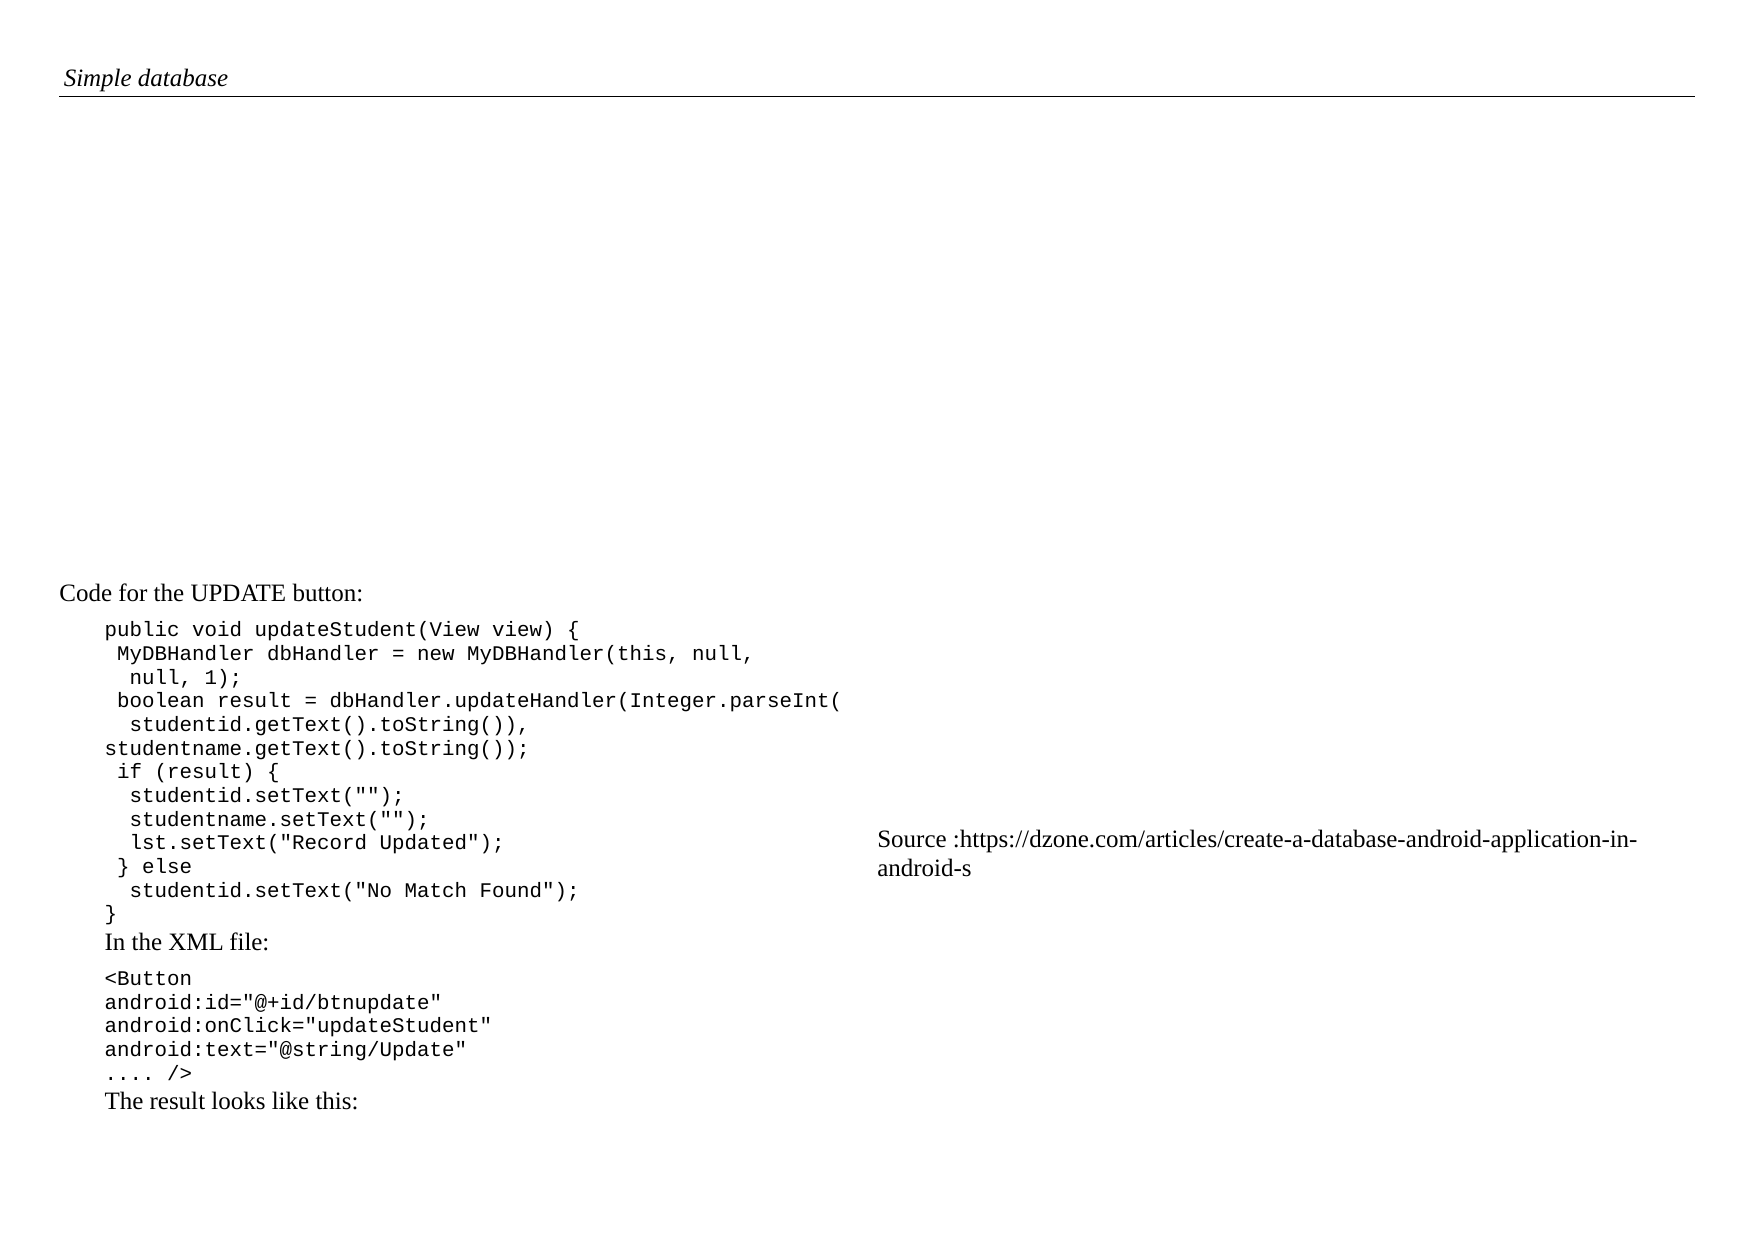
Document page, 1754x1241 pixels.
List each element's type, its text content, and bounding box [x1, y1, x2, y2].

text Source :https://dzone.com/articles/create-a-database-android-application-in-android-s [877, 824, 1695, 882]
text } [104, 903, 877, 927]
text Code for the UPDATE button: [59, 578, 877, 607]
text .... /> [104, 1063, 877, 1086]
text lst.setText("Record Updated"); [104, 832, 877, 856]
text if (result) { [104, 761, 877, 785]
text The result looks like this: [104, 1086, 877, 1115]
text android:text="@string/Update" [104, 1039, 877, 1063]
text <Button [104, 968, 877, 992]
text null, 1); [104, 667, 877, 690]
text studentid.getText().toString()), studentname.getText().toString()); [104, 714, 877, 761]
text studentid.setText("No Match Found"); [104, 879, 877, 903]
text In the XML file: [104, 927, 877, 956]
text android:onClick="updateStudent" [104, 1015, 877, 1039]
text boolean result = dbHandler.updateHandler(Integer.parseInt( [104, 690, 877, 714]
text } else [104, 856, 877, 879]
text studentid.setText(""); [104, 785, 877, 809]
text public void updateStudent(View view) { [104, 619, 877, 643]
text android:id="@+id/btnupdate" [104, 992, 877, 1015]
text studentname.setText(""); [104, 809, 877, 832]
text MyDBHandler dbHandler = new MyDBHandler(this, null, [104, 643, 877, 667]
